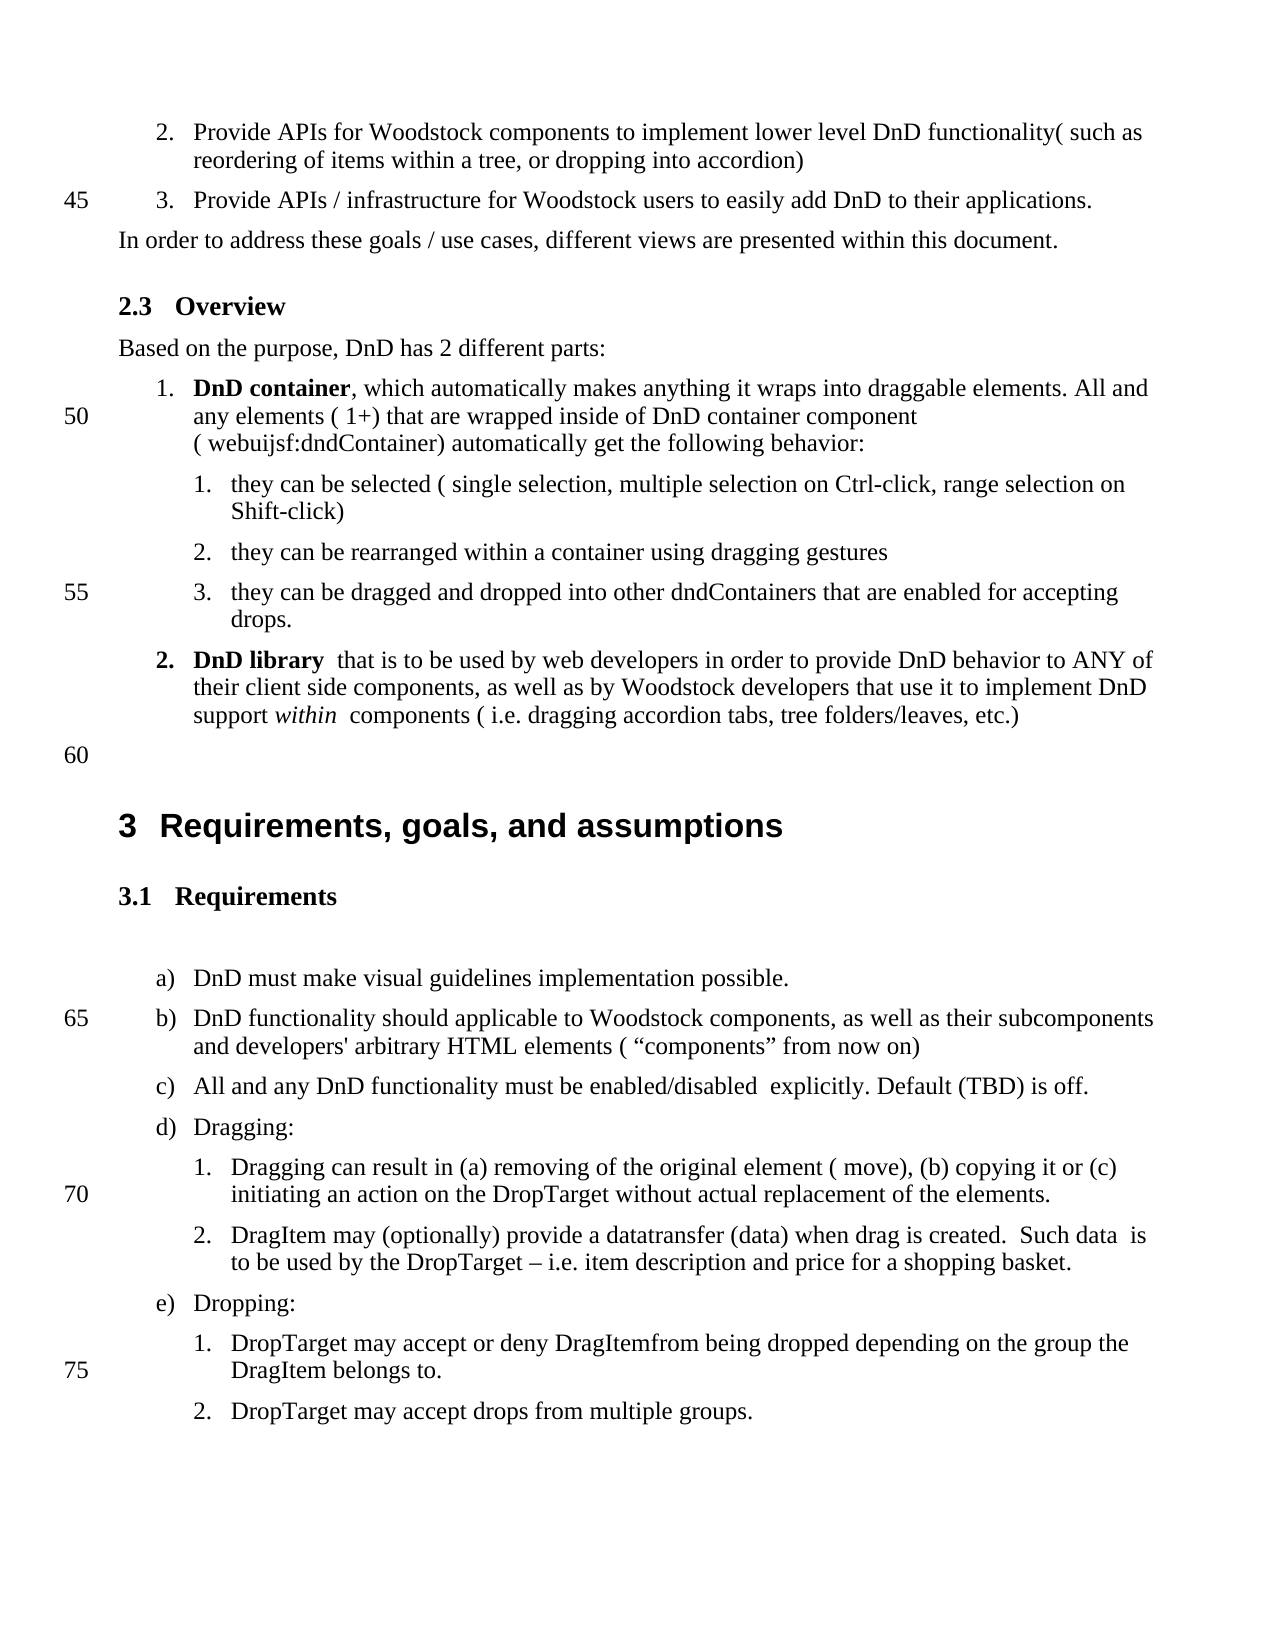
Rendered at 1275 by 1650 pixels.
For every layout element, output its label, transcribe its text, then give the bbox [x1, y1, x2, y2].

list DnD functionality should applicable to Woodstock components, as well as their subcomponents and developers' arbitrary HTML elements ( “components” from now on) [156, 1004, 1157, 1060]
list All and any DnD functionality must be enabled/disabled explicitly. Default (TBD) is off. [156, 1072, 1157, 1100]
list Dragging can result in (a) removing of the original element ( move), (b) copying it or (c) initiating an action on the DropTarget without actual replacement of the elements. [193, 1153, 1157, 1208]
list DnD library that is to be used by web developers in order to provide DnD behavior to ANY of their client side components, as well as by Woodstock developers that use it to implement DnD support within components ( i.e. dragging accordion tabs, tree folders/leaves, etc.) [156, 646, 1157, 729]
list Provide APIs / infrastructure for Woodstock users to easily add DnD to their applications. [156, 186, 1157, 214]
list DnD must make visual guidelines implementation possible. [156, 964, 1157, 992]
list Dragging: [156, 1113, 1157, 1140]
subtitle Requirements, goals, and assumptions [118, 807, 1157, 844]
list Provide APIs for Woodstock components to implement lower level DnD functionality( such as reordering of items within a tree, or dropping into accordion) [156, 118, 1157, 173]
list DragItem may (optionally) provide a datatransfer (data) when drag is created. Such data is to be used by the DropTarget – i.e. item description and price for a shopping basket. [193, 1221, 1157, 1276]
list they can be dragged and dropped into other dndContainers that are enabled for accepting drops. [193, 578, 1157, 633]
list DropTarget may accept or deny DragItemfrom being dropped depending on the group the DragItem belongs to. [193, 1329, 1157, 1384]
subtitle Requirements [118, 882, 1157, 912]
list DropTarget may accept drops from multiple groups. [193, 1397, 1157, 1424]
subtitle Overview [118, 291, 1157, 321]
list Dropping: [156, 1289, 1157, 1316]
list DnD container, which automatically makes anything it wraps into draggable elements. All and any elements ( 1+) that are wrapped inside of DnD container component ( webuijsf:dndContainer) automatically get the following behavior: [156, 374, 1157, 457]
text Based on the purpose, DnD has 2 different parts: [118, 334, 1157, 362]
text In order to address these goals / use cases, different views are presented within this document. [118, 226, 1157, 254]
list they can be rearranged within a container using dragging gestures [193, 538, 1157, 565]
list they can be selected ( single selection, multiple selection on Ctrl-click, range selection on Shift-click) [193, 470, 1157, 525]
